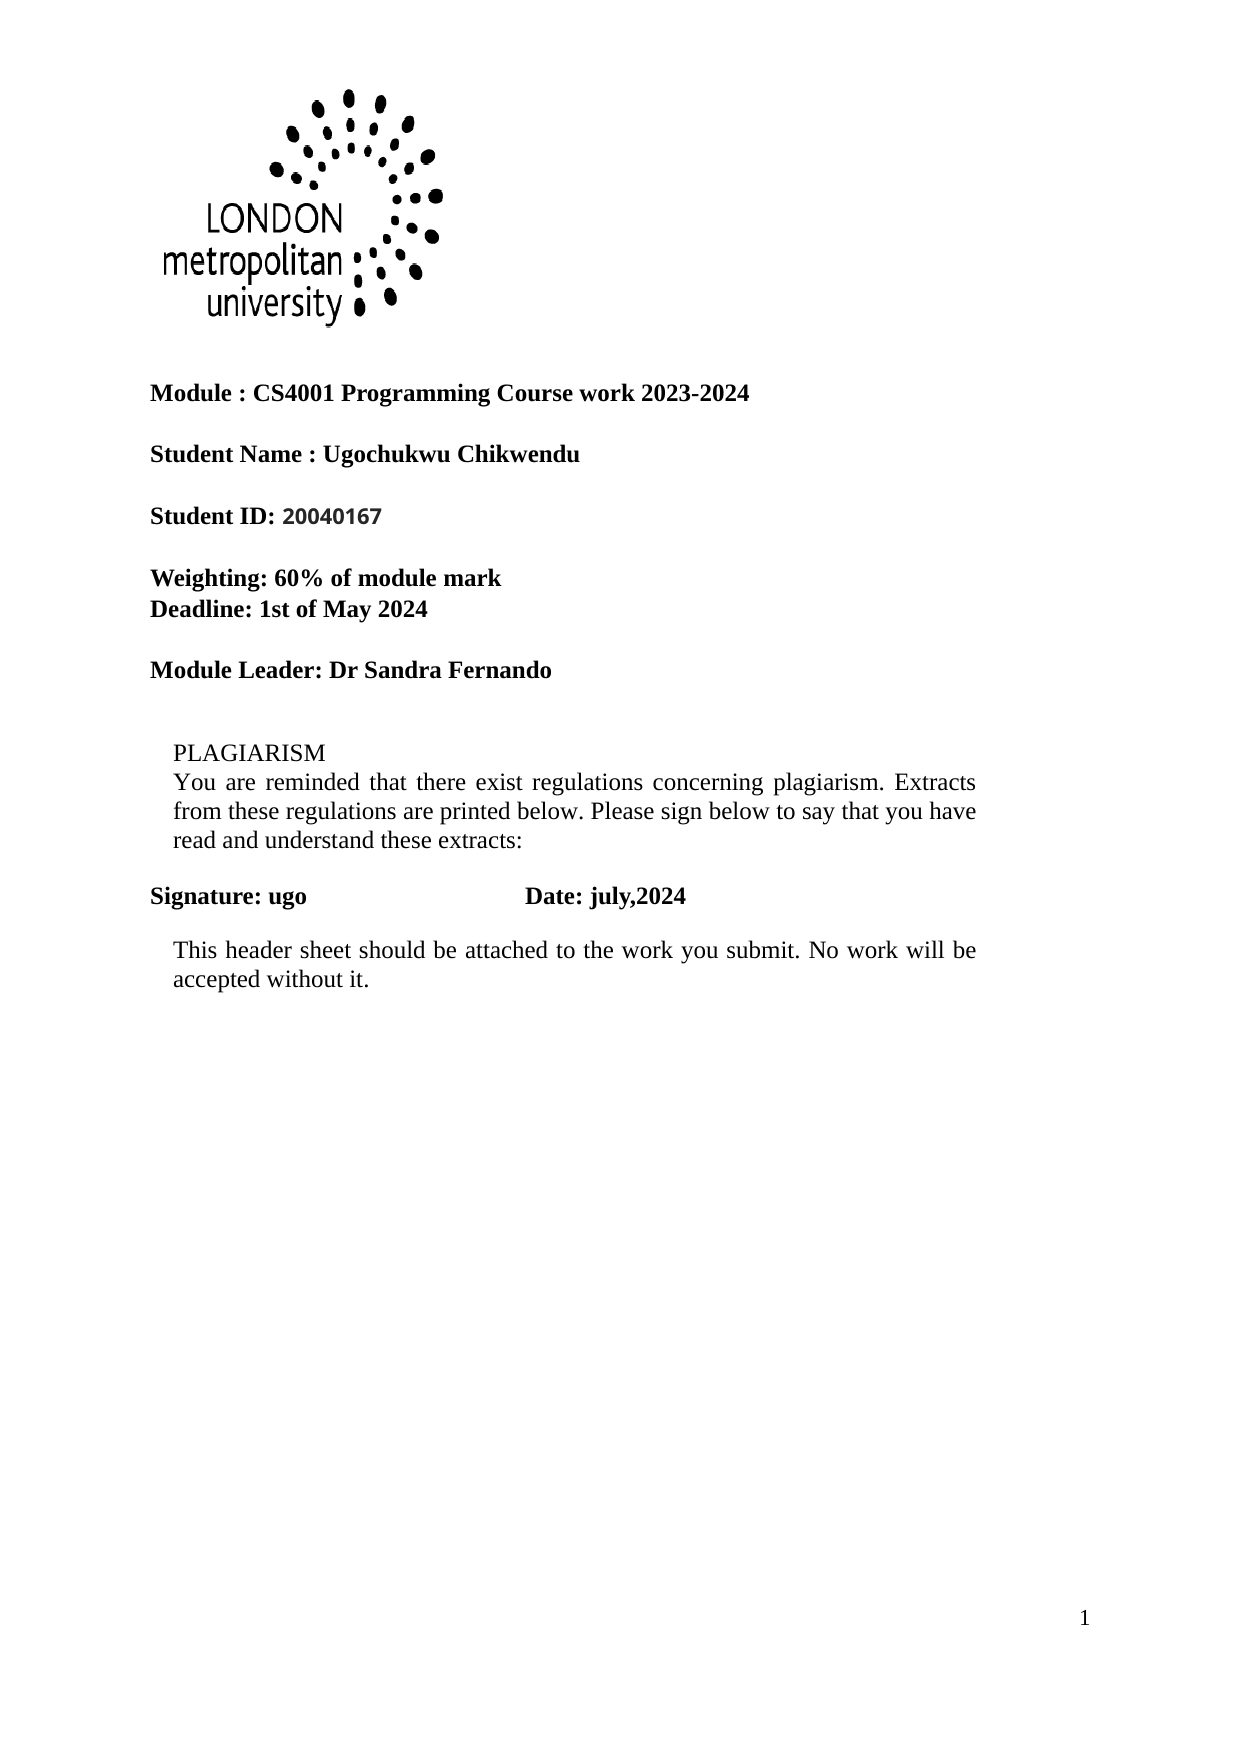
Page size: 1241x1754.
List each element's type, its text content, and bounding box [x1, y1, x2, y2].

text PLAGIARISM [173, 738, 1090, 767]
text Weighting: 60% of module mark [150, 563, 1090, 592]
text Module : CS4001 Programming Course work 2023-2024 [150, 378, 1090, 406]
text Student Name : Ugochukwu Chikwendu [150, 439, 1090, 468]
text Signature: ugo Date: july,2024 [150, 881, 1090, 910]
text Deadline: 1st of May 2024 [150, 594, 1090, 623]
text You are reminded that there exist regulations concerning plagiarism. Extracts from these regulations are printed below. Please sign below to say that you have read and understand these extracts: [173, 767, 977, 853]
text This header sheet should be attached to the work you submit. No work will be accepted without it. [173, 935, 977, 992]
text Student ID: 20040167 [150, 501, 1090, 530]
text Module Leader: Dr Sandra Fernando [150, 655, 1090, 684]
